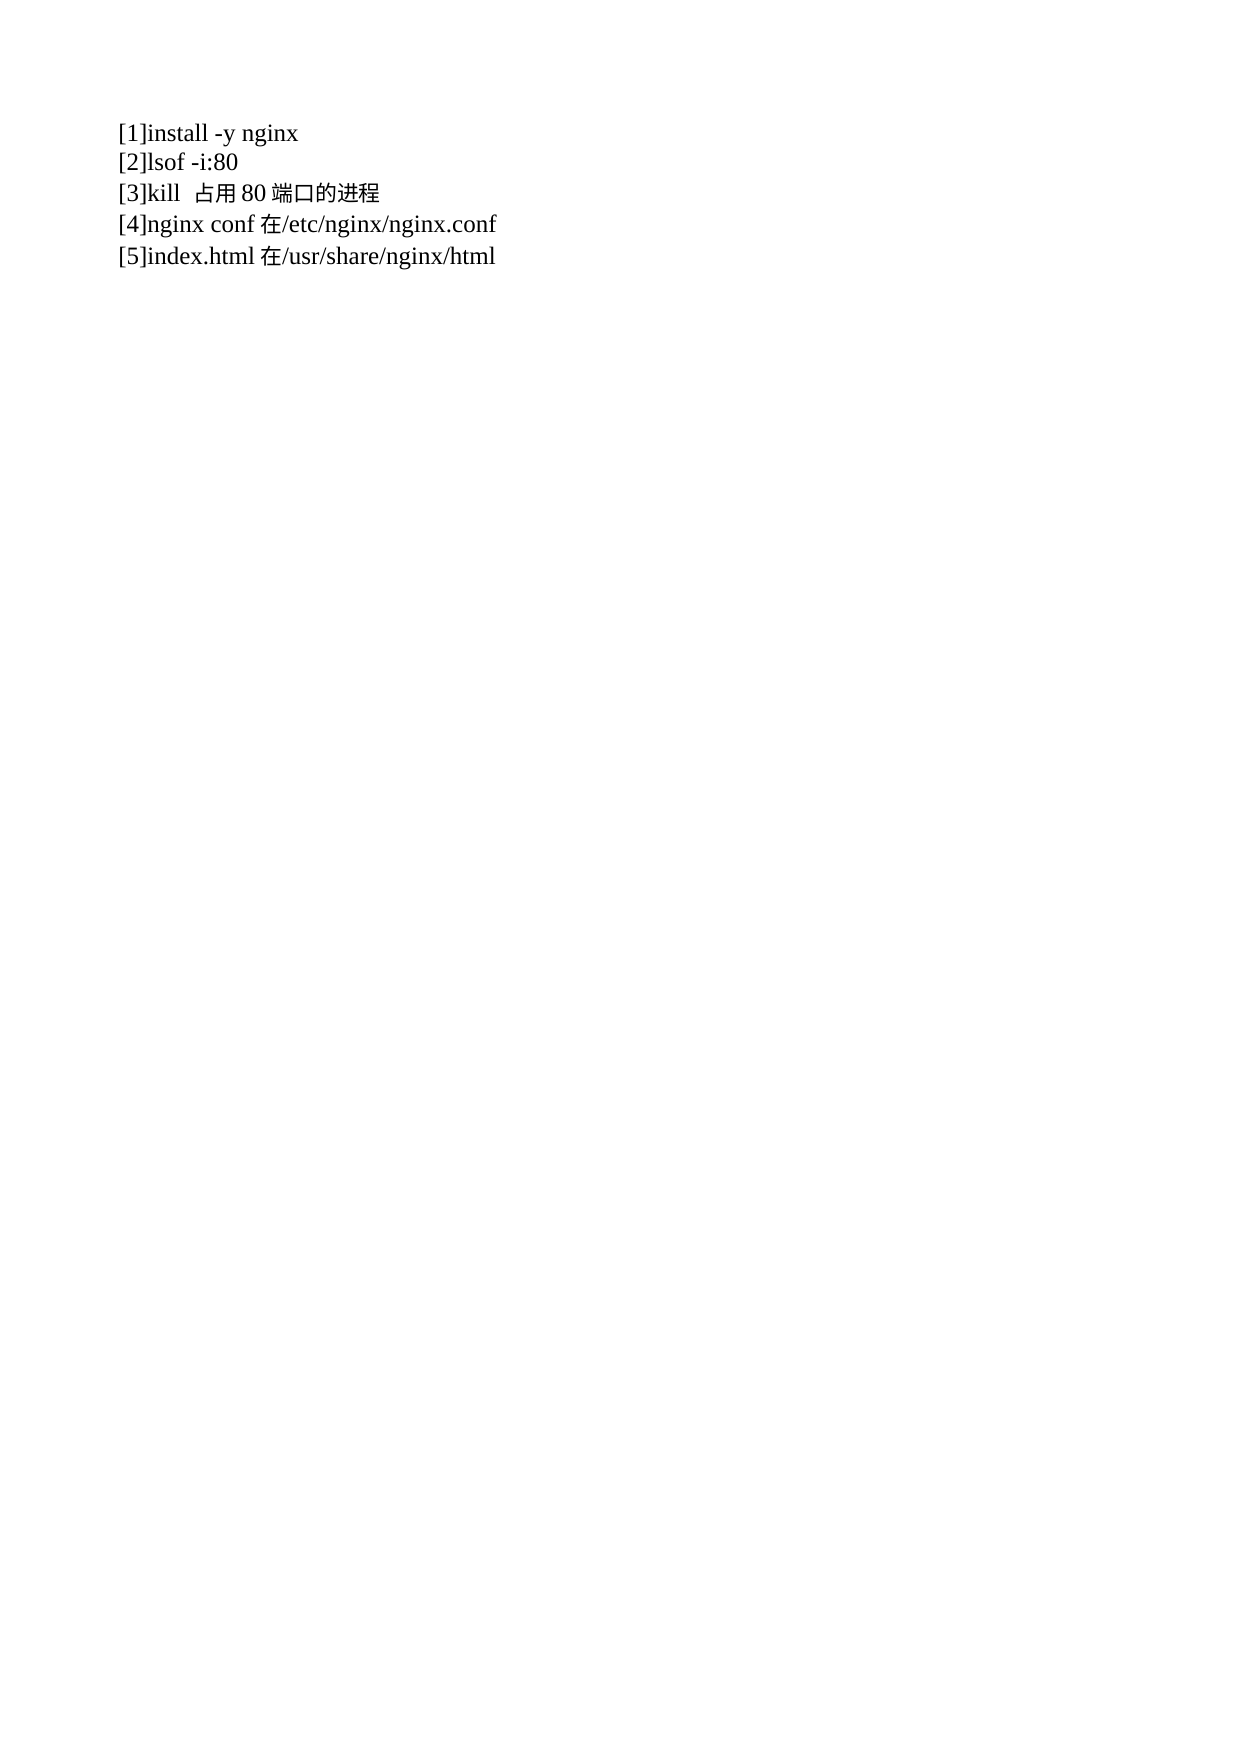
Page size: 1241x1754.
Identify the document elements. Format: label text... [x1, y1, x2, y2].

text [3]kill 占用80端口的进程 [118, 176, 1122, 207]
text [4]nginx conf在/etc/nginx/nginx.conf [118, 207, 1122, 239]
text [1]install -y nginx [118, 118, 1122, 147]
text [2]lsof -i:80 [118, 147, 1122, 176]
text [5]index.html在/usr/share/nginx/html [118, 239, 1122, 271]
